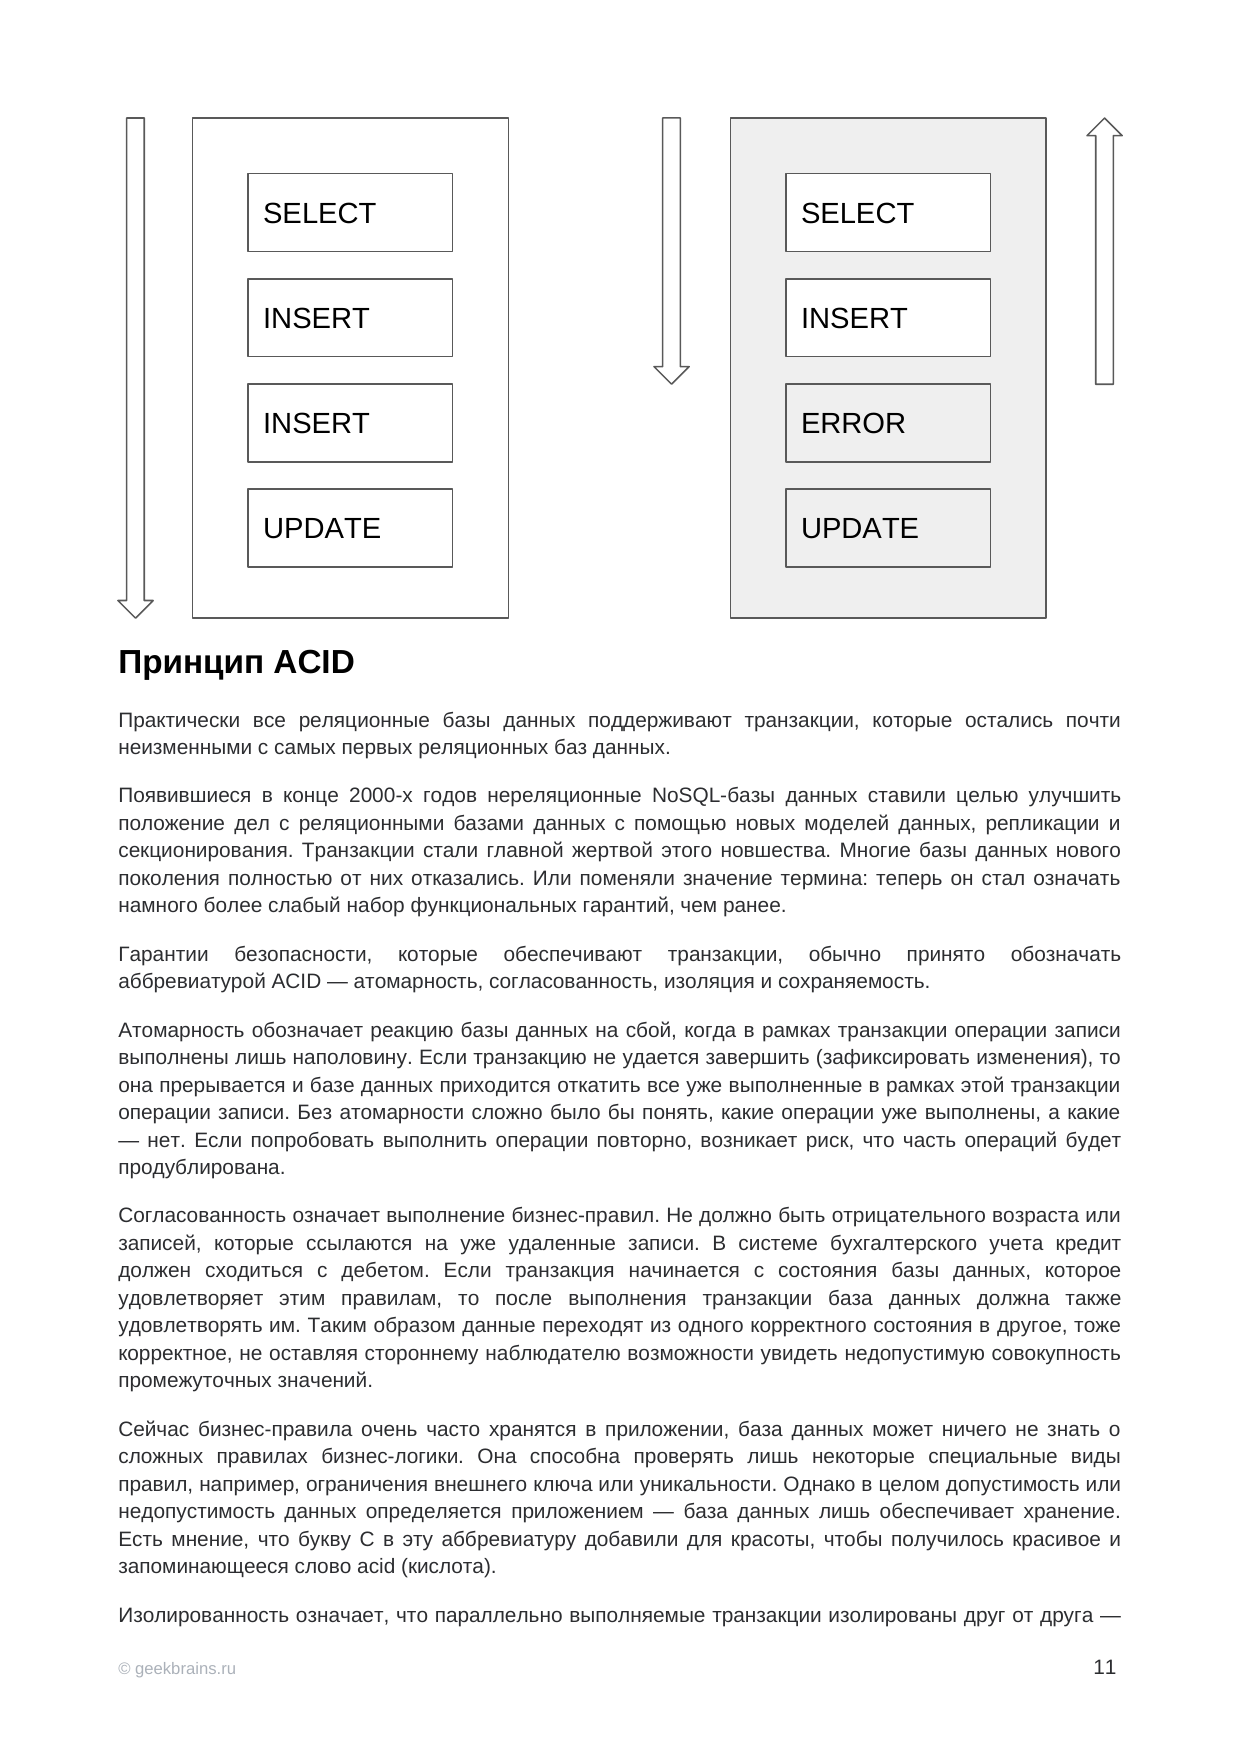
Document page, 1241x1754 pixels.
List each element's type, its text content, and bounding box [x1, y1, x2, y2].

text Атомарность обозначает реакцию базы данных на сбой, когда в рамках транзакции операции записи выполнены лишь наполовину. Если транзакцию не удается завершить (зафиксировать изменения), то она прерывается и базе данных приходится откатить все уже выполненные в рамках этой транзакции операции записи. Без атомарности сложно было бы понять, какие операции уже выполнены, а какие — нет. Если попробовать выполнить операции повторно, возникает риск, что часть операций будет продублирована. [118, 1017, 1122, 1179]
text Сейчас бизнес-правила очень часто хранятся в приложении, база данных может ничего не знать о сложных правилах бизнес-логики. Она способна проверять лишь некоторые специальные виды правил, например, ограничения внешнего ключа или уникальности. Однако в целом допустимость или недопустимость данных определяется приложением — база данных лишь обеспечивает хранение. Есть мнение, что букву С в эту аббревиатуру добавили для красоты, чтобы получилось красивое и запоминающееся слово acid (кислота). [118, 1417, 1122, 1578]
text Принцип ACID [118, 642, 1122, 681]
text Появившиеся в конце 2000-х годов нереляционные NoSQL-базы данных ставили целью улучшить положение дел с реляционными базами данных c помощью новых моделей данных, репликации и секционирования. Транзакции стали главной жертвой этого новшества. Многие базы данных нового поколения полностью от них отказались. Или поменяли значение термина: теперь он стал означать намного более слабый набор функциональных гарантий, чем ранее. [118, 783, 1122, 917]
text Гарантии безопасности, которые обеспечивают транзакции, обычно принято обозначать аббревиатурой ACID — атомарность, согласованность, изоляция и сохраняемость. [118, 942, 1122, 993]
text Изолированность означает, что параллельно выполняемые транзакции изолированы друг от друга — [118, 1602, 1122, 1626]
text Практически все реляционные базы данных поддерживают транзакции, которые остались почти неизменными с самых первых реляционных баз данных. [118, 707, 1122, 759]
text Согласованность означает выполнение бизнес-правил. Не должно быть отрицательного возраста или записей, которые ссылаются на уже удаленные записи. В системе бухгалтерского учета кредит должен сходиться с дебетом. Если транзакция начинается с состояния базы данных, которое удовлетворяет этим правилам, то после выполнения транзакции база данных должна также удовлетворять им. Таким образом данные переходят из одного корректного состояния в другое, тоже корректное, не оставляя стороннему наблюдателю возможности увидеть недопустимую совокупность промежуточных значений. [118, 1203, 1122, 1392]
